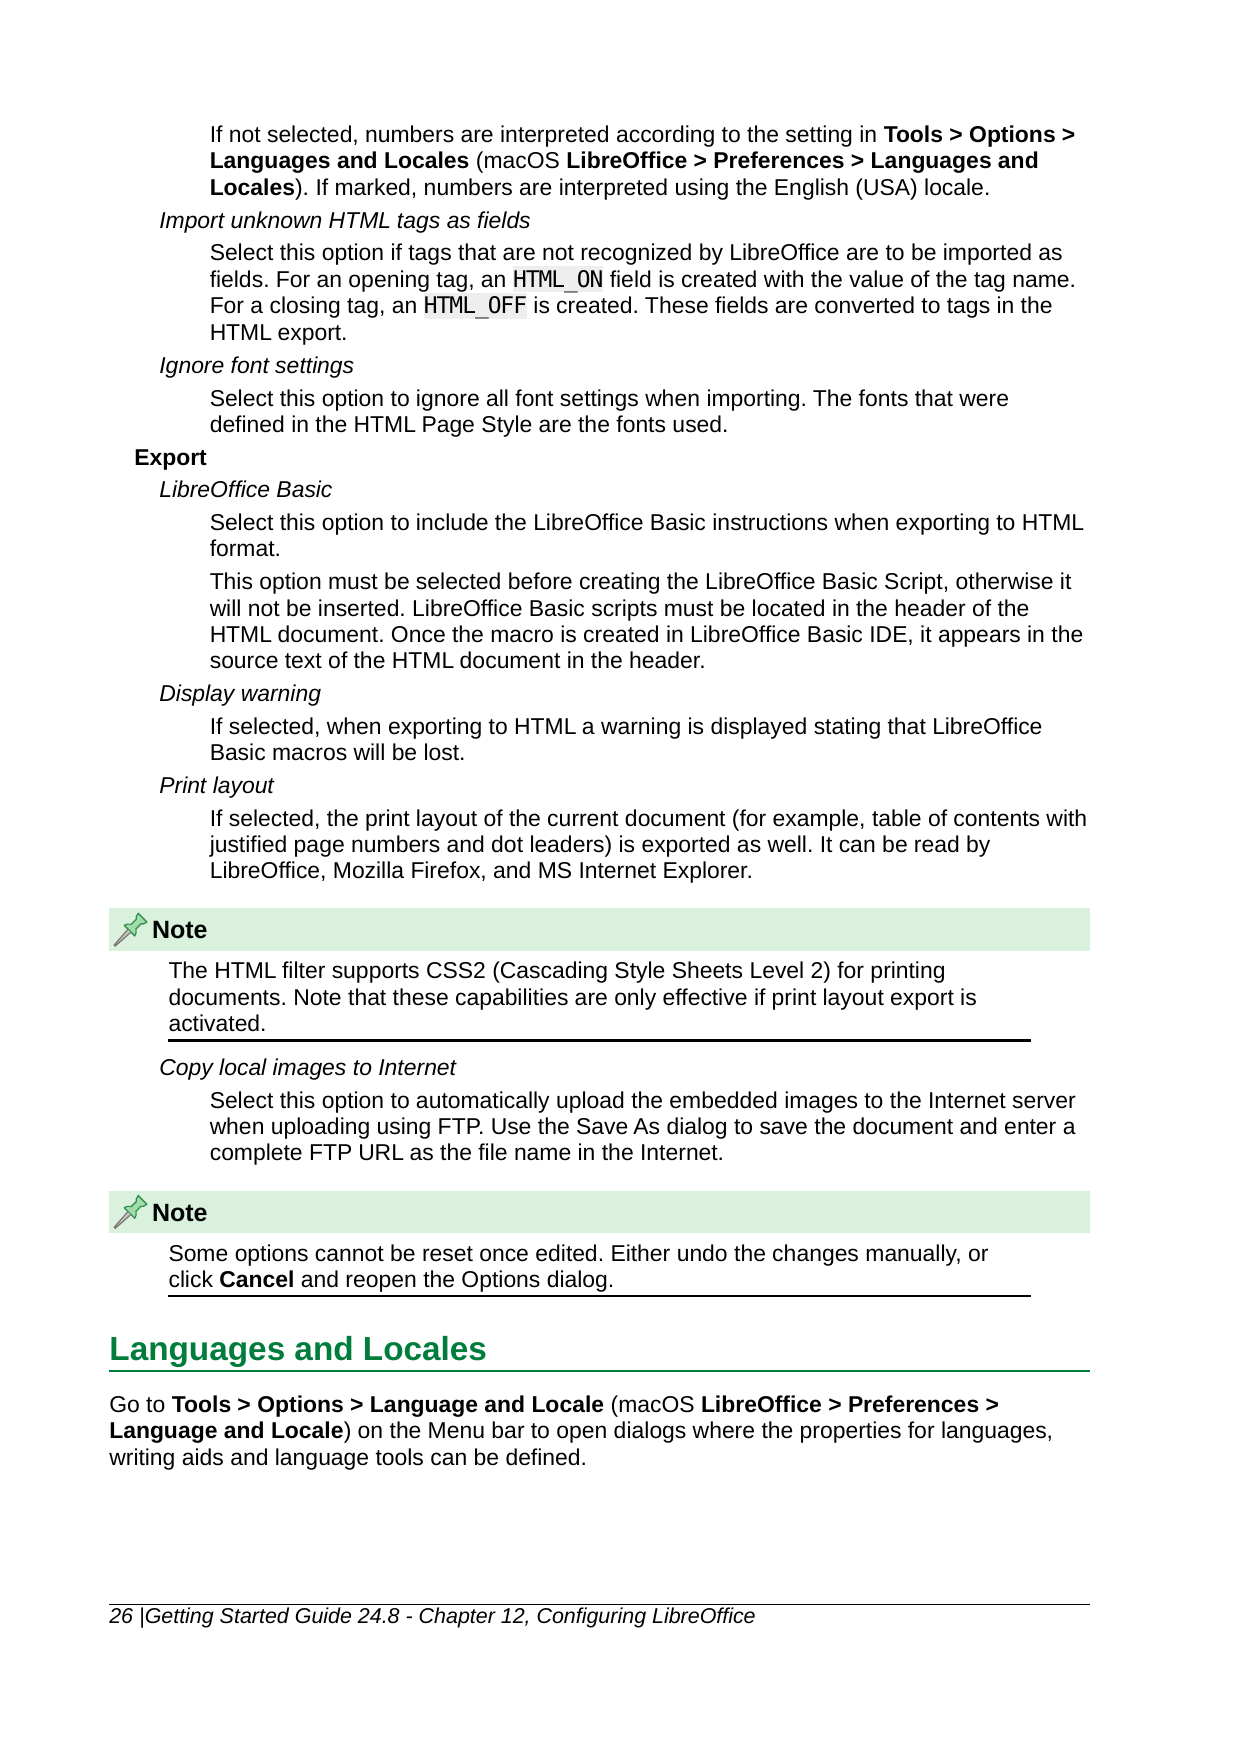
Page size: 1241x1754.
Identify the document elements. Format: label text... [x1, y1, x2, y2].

text Print layout [159, 772, 1090, 798]
text Display warning [159, 680, 1090, 706]
text This option must be selected before creating the LibreOffice Basic Script, otherwise it will not be inserted. LibreOffice Basic scripts must be located in the header of the HTML document. Once the macro is created in LibreOffice Basic IDE, it appears in the source text of the HTML document in the header. [209, 568, 1090, 674]
text The HTML filter supports CSS2 (Cascading Style Sheets Level 2) for printing documents. Note that these capabilities are only effective if print layout export is activated. [168, 957, 1031, 1039]
text Select this option if tags that are not recognized by LibreOffice are to be imported as fields. For an opening tag, an HTML_ON field is created with the value of the tag name. For a closing tag, an HTML_OFF is created. These fields are converted to tags in the HTML export. [209, 239, 1090, 346]
text Some options cannot be reset once edited. Either undo the changes manually, or click Cancel and reopen the Options dialog. [168, 1240, 1031, 1295]
text If not selected, numbers are interpreted according to the setting in Tools > Options > Languages and Locales (macOS LibreOffice > Preferences > Languages and Locales). If marked, numbers are interpreted using the English (USA) locale. [209, 121, 1090, 200]
subtitle Note [109, 908, 1090, 951]
text If selected, when exporting to HTML a warning is displayed stating that LibreOffice Basic macros will be lost. [209, 713, 1090, 765]
text Select this option to include the LibreOffice Basic instructions when exporting to HTML format. [209, 509, 1090, 562]
subtitle Note [151, 1191, 1090, 1233]
text LibreOffice Basic [159, 476, 1090, 503]
text Go to Tools > Options > Language and Locale (macOS LibreOffice > Preferences > Language and Locale) on the Menu bar to open dialogs where the properties for languages, writing aids and language tools can be defined. [109, 1391, 1090, 1470]
subtitle Languages and Locales [109, 1329, 1090, 1370]
text Export [134, 444, 1090, 470]
text Ignore font settings [159, 352, 1090, 378]
text Select this option to automatically upload the embedded images to the Internet server when uploading using FTP. Use the Save As dialog to save the document and enter a complete FTP URL as the file name in the Internet. [209, 1087, 1090, 1166]
text If selected, the print layout of the current document (for example, table of contents with justified page numbers and dot leaders) is exported as well. It can be read by LibreOffice, Mozilla Firefox, and MS Internet Explorer. [209, 804, 1090, 883]
text Import unknown HTML tags as fields [159, 207, 1090, 233]
text Copy local images to Internet [159, 1054, 1090, 1080]
text Select this option to ignore all font settings when importing. The fonts that were defined in the HTML Page Style are the fonts used. [209, 385, 1090, 437]
